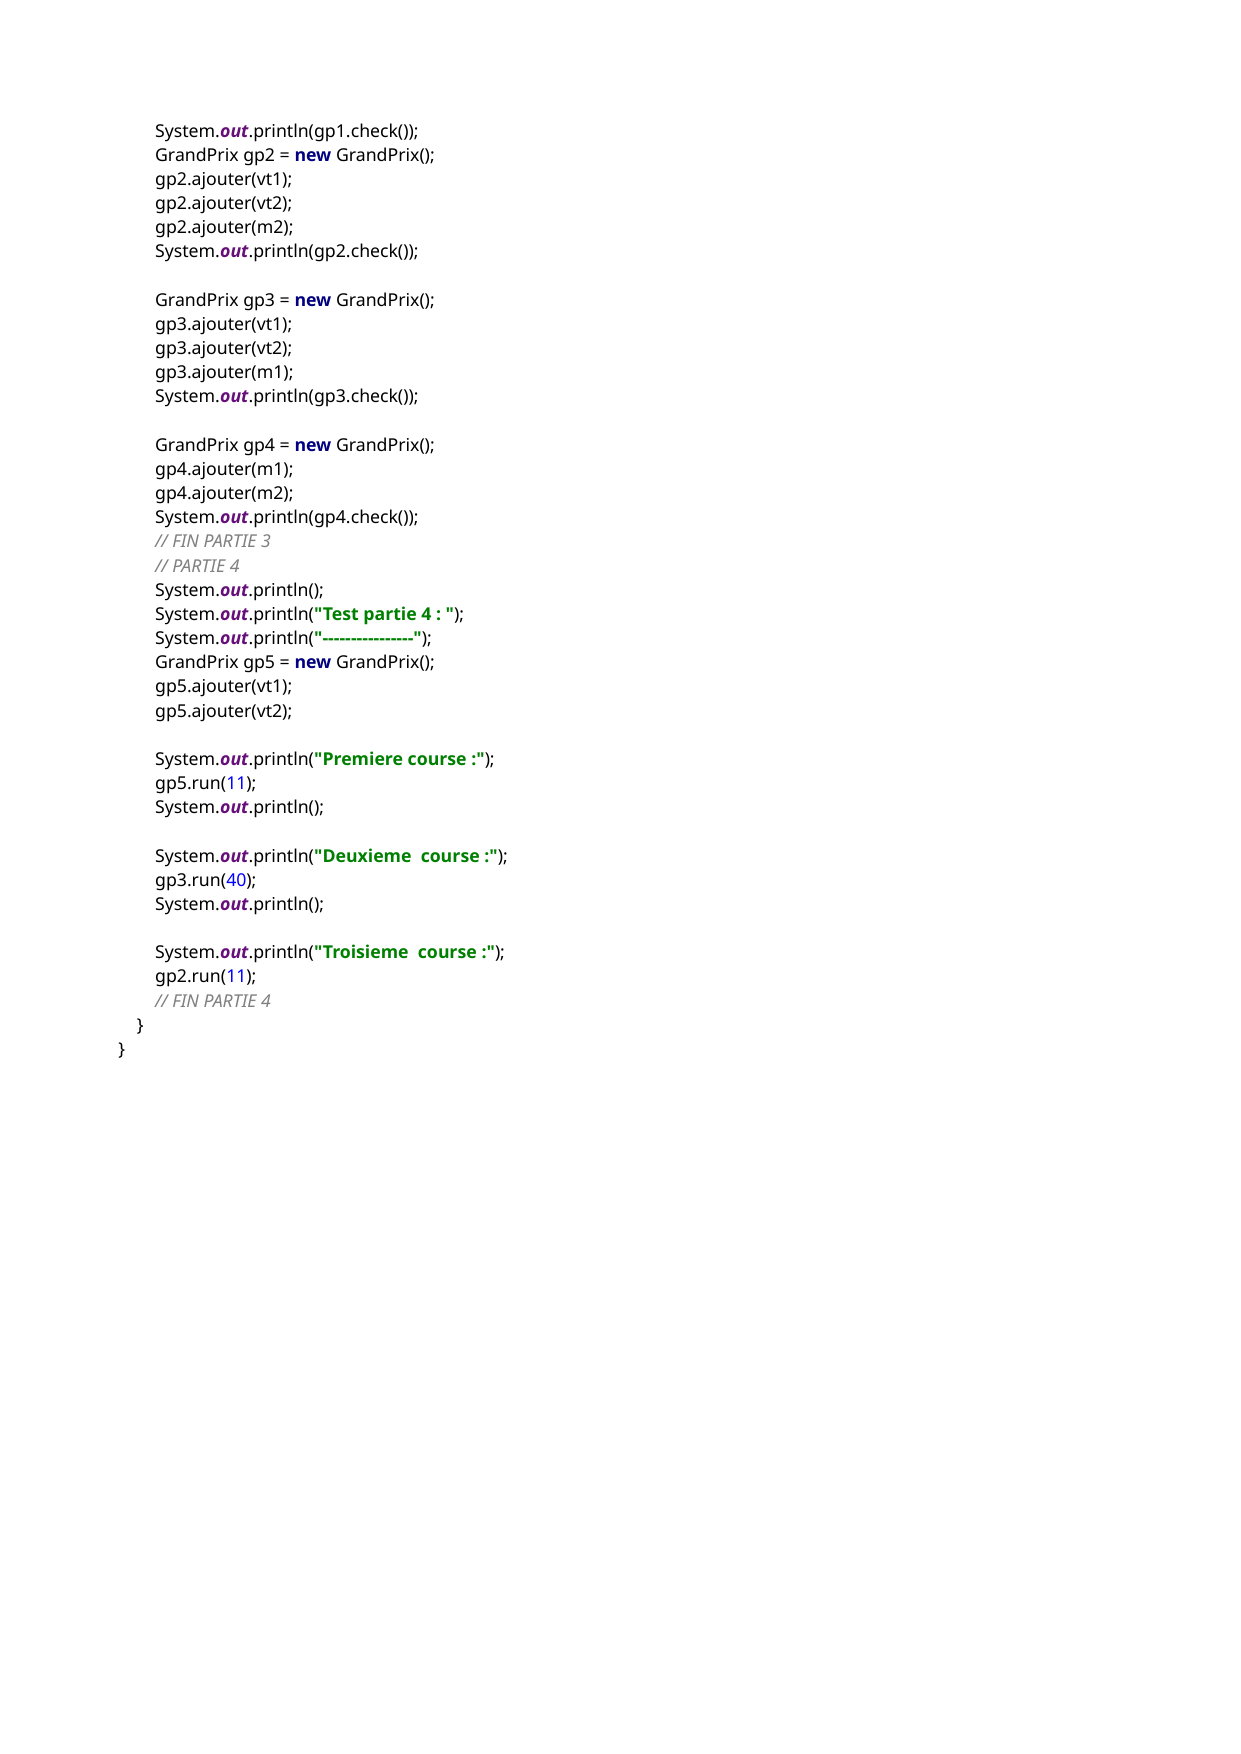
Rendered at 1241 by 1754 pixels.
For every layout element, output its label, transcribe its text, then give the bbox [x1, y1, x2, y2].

text System.out.println(gp1.check()); GrandPrix gp2 = new GrandPrix(); gp2.ajouter(vt1); gp2.ajouter(vt2); gp2.ajouter(m2); System.out.println(gp2.check()); GrandPrix gp3 = new GrandPrix(); gp3.ajouter(vt1); gp3.ajouter(vt2); gp3.ajouter(m1); System.out.println(gp3.check()); GrandPrix gp4 = new GrandPrix(); gp4.ajouter(m1); gp4.ajouter(m2); System.out.println(gp4.check()); // FIN PARTIE 3 // PARTIE 4 System.out.println(); System.out.println("Test partie 4 : "); System.out.println("----------------"); GrandPrix gp5 = new GrandPrix(); gp5.ajouter(vt1); gp5.ajouter(vt2); System.out.println("Premiere course :"); gp5.run(11); System.out.println(); System.out.println("Deuxieme course :"); gp3.run(40); System.out.println(); System.out.println("Troisieme course :"); gp2.run(11); // FIN PARTIE 4 } } [118, 118, 1122, 1061]
